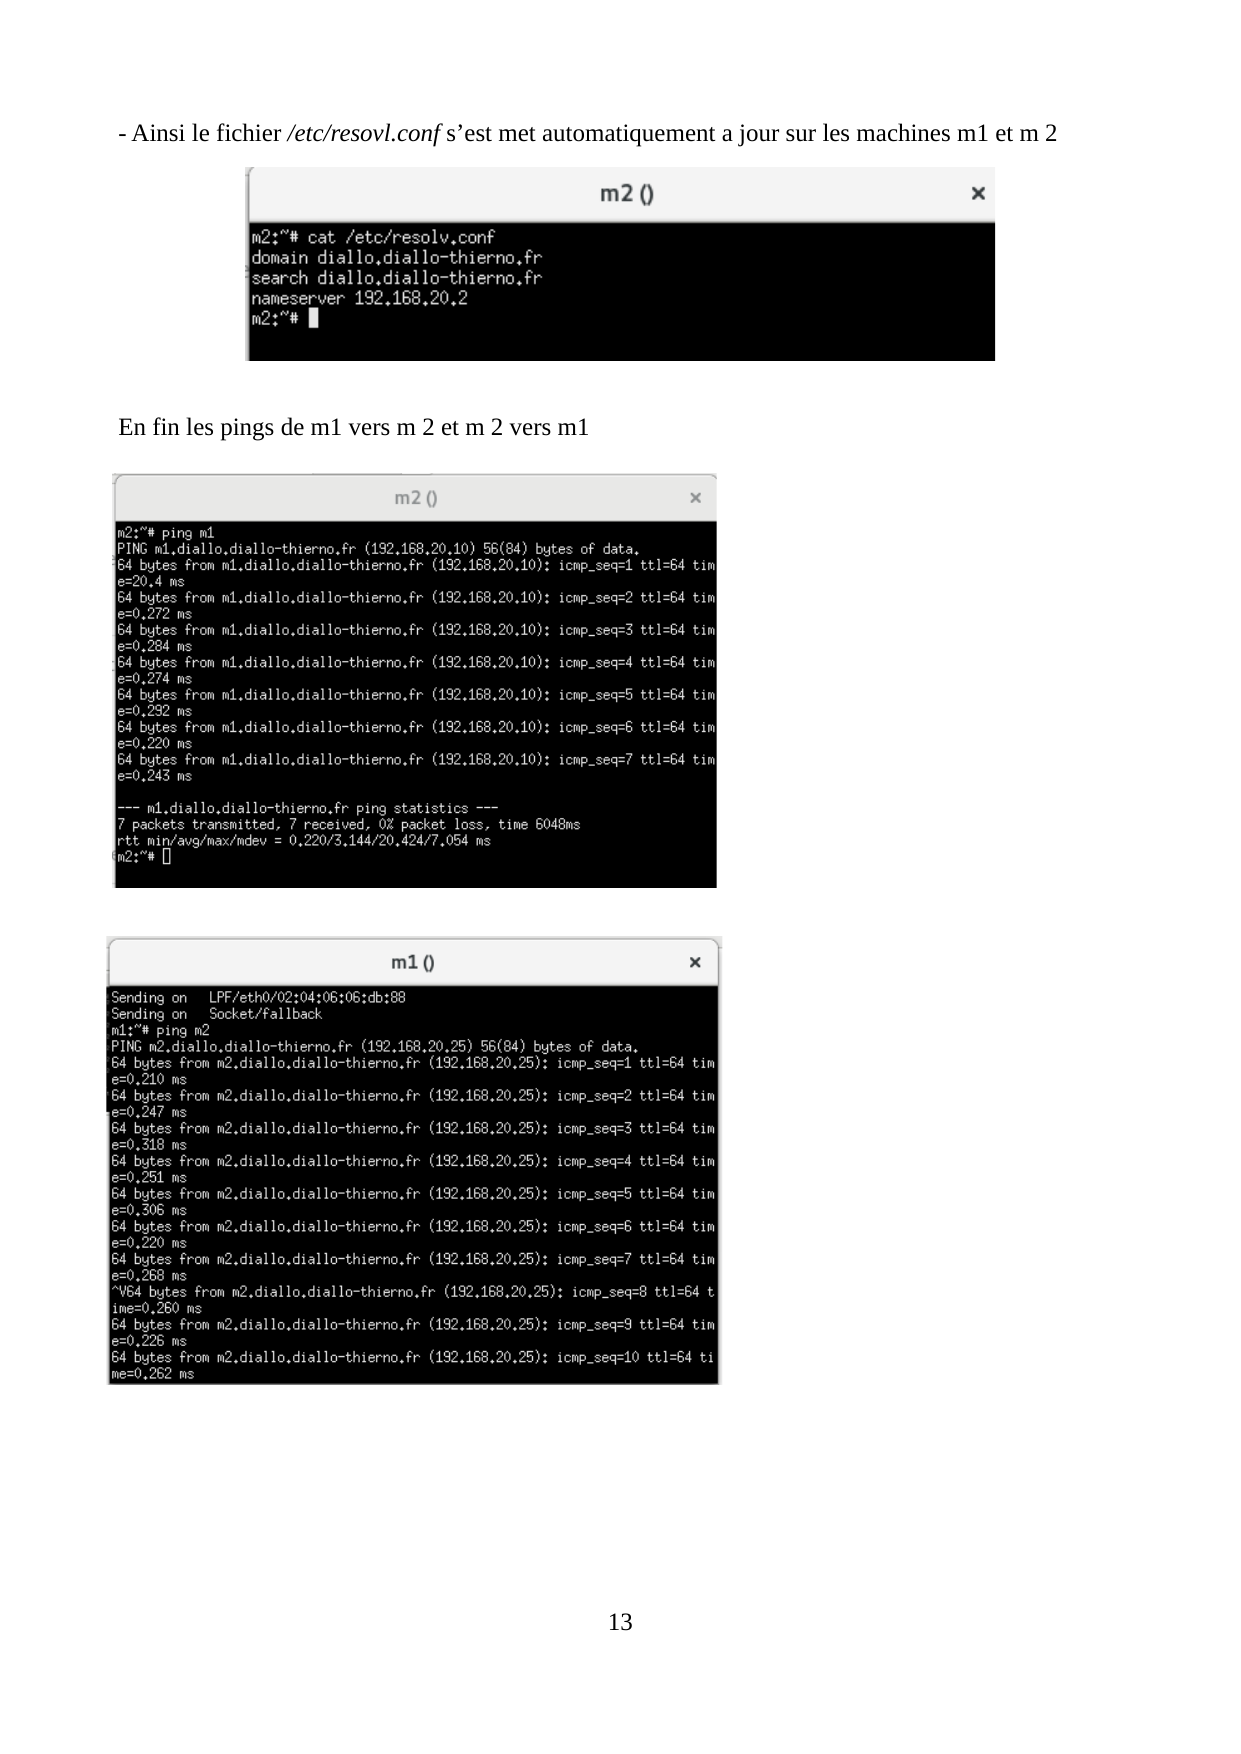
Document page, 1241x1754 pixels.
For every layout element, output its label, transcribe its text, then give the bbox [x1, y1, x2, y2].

picture [106, 936, 723, 1385]
text En fin les pings de m1 vers m 2 et m 2 vers m1 [118, 412, 1122, 441]
picture [112, 473, 717, 888]
text - Ainsi le fichier /etc/resovl.conf s’est met automatiquement a jour sur les machines m1 et m 2 [118, 118, 1122, 147]
picture [245, 167, 995, 361]
